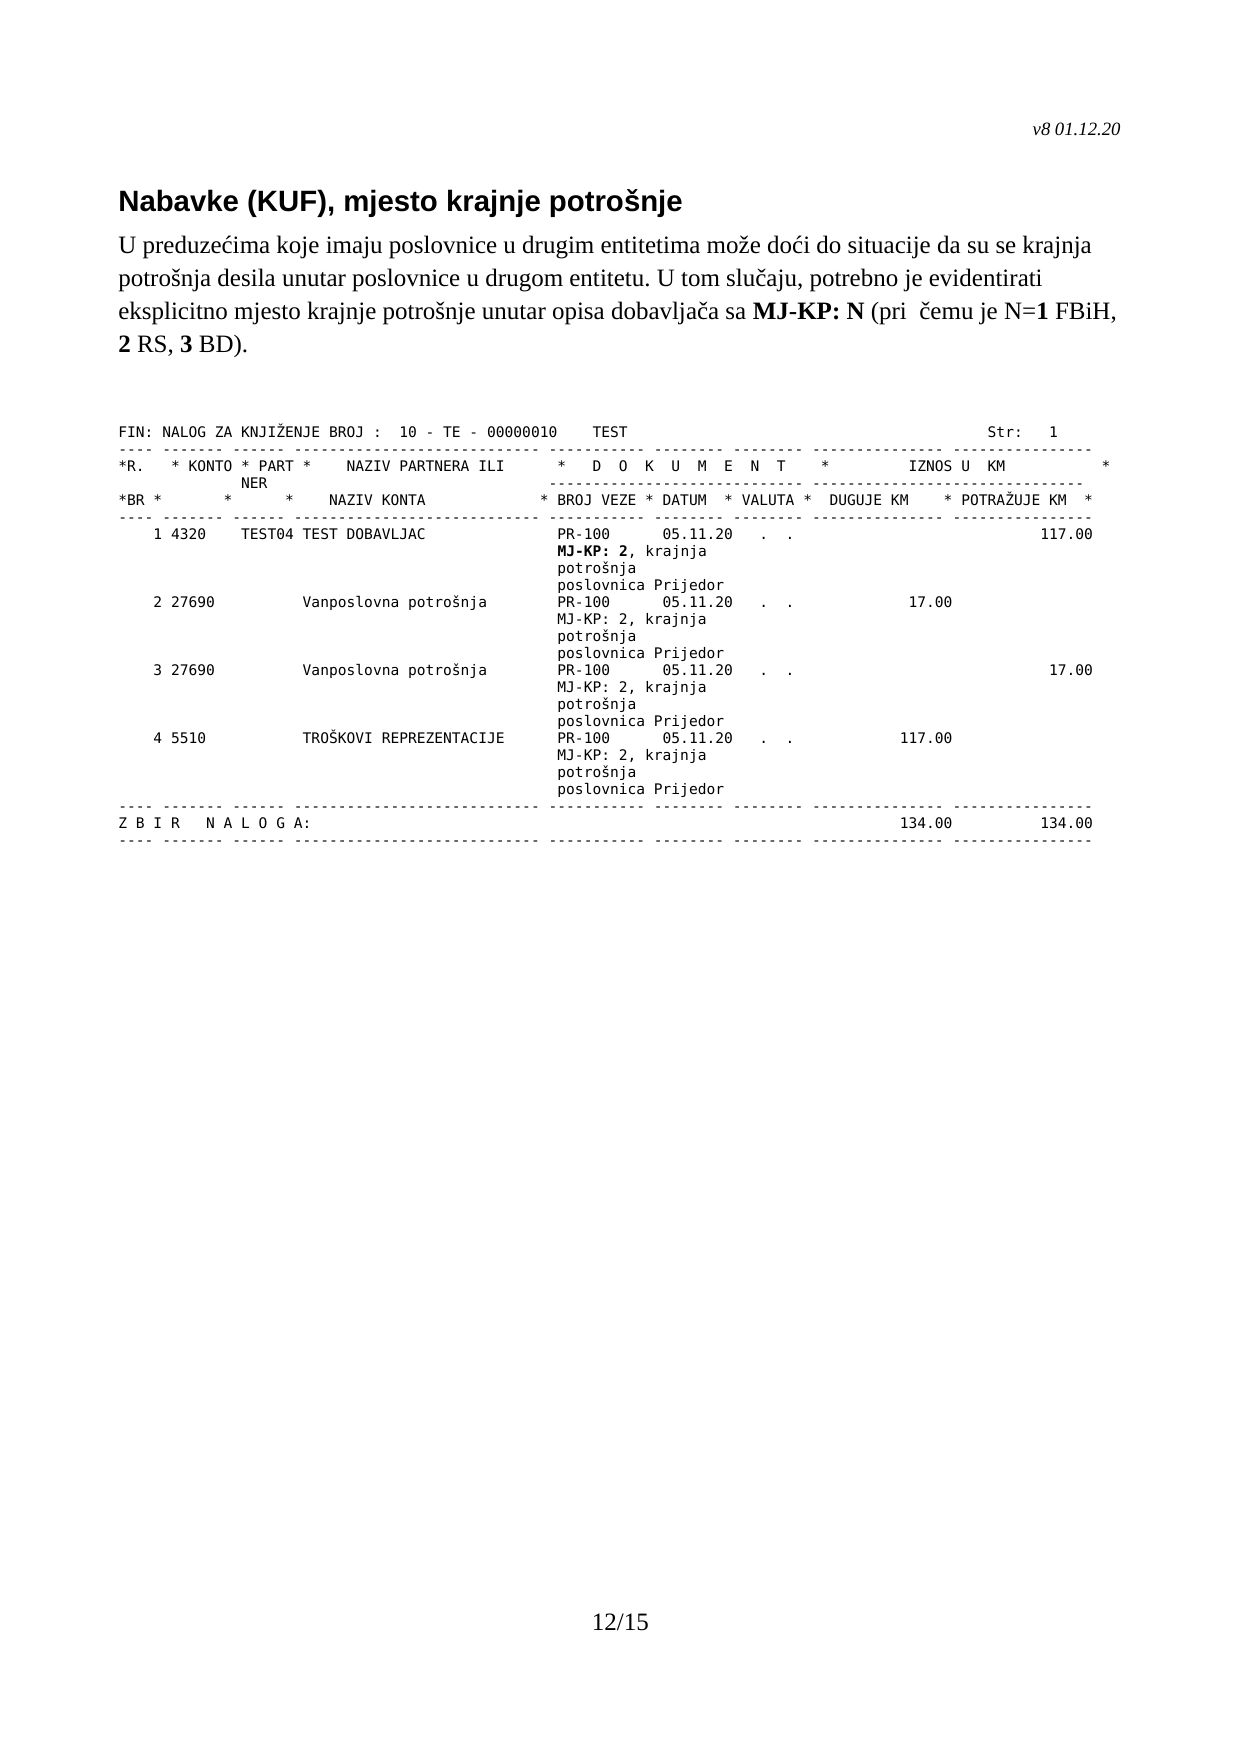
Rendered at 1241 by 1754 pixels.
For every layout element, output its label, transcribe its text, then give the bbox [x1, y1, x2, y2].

text 4 5510 TROŠKOVI REPREZENTACIJE PR-100 05.11.20 . . 117.00 [118, 730, 1122, 747]
text MJ-KP: 2, krajnja [118, 611, 1122, 628]
text *BR * * * NAZIV KONTA * BROJ VEZE * DATUM * VALUTA * DUGUJE KM * POTRAŽUJE KM * [118, 492, 1122, 509]
text *R. * KONTO * PART * NAZIV PARTNERA ILI * D O K U M E N T * IZNOS U KM * [118, 458, 1122, 475]
text potrošnja [118, 696, 1122, 713]
text poslovnica Prijedor [118, 645, 1122, 662]
text U preduzećima koje imaju poslovnice u drugim entitetima može doći do situacije da su se krajnja potrošnja desila unutar poslovnice u drugom entitetu. U tom slučaju, potrebno je evidentirati eksplicitno mjesto krajnje potrošnje unutar opisa dobavljača sa MJ-KP: N (pri čemu je N=1 FBiH, 2 RS, 3 BD). [118, 230, 1122, 358]
text poslovnica Prijedor [118, 577, 1122, 594]
text MJ-KP: 2, krajnja [118, 543, 1122, 560]
text ---- ------- ------ ---------------------------- ----------- -------- -------- --------------- ---------------- [118, 832, 1122, 849]
text poslovnica Prijedor [118, 713, 1122, 730]
text NER ----------------------------- ------------------------------- [118, 475, 1122, 492]
text MJ-KP: 2, krajnja [118, 747, 1122, 764]
subtitle Nabavke (KUF), mjesto krajnje potrošnje [118, 184, 1122, 217]
text ---- ------- ------ ---------------------------- ----------- -------- -------- --------------- ---------------- [118, 441, 1122, 458]
text MJ-KP: 2, krajnja [118, 679, 1122, 696]
text poslovnica Prijedor [118, 781, 1122, 798]
text 2 27690 Vanposlovna potrošnja PR-100 05.11.20 . . 17.00 [118, 594, 1122, 611]
text potrošnja [118, 560, 1122, 577]
text ---- ------- ------ ---------------------------- ----------- -------- -------- --------------- ---------------- [118, 509, 1122, 526]
text 1 4320 TEST04 TEST DOBAVLJAC PR-100 05.11.20 . . 117.00 [118, 526, 1122, 543]
text potrošnja [118, 628, 1122, 645]
text potrošnja [118, 764, 1122, 781]
text 3 27690 Vanposlovna potrošnja PR-100 05.11.20 . . 17.00 [118, 662, 1122, 679]
text FIN: NALOG ZA KNJIŽENJE BROJ : 10 - TE - 00000010 TEST Str: 1 [118, 424, 1122, 441]
text ---- ------- ------ ---------------------------- ----------- -------- -------- --------------- ---------------- [118, 798, 1122, 815]
text Z B I R N A L O G A: 134.00 134.00 [118, 815, 1122, 832]
